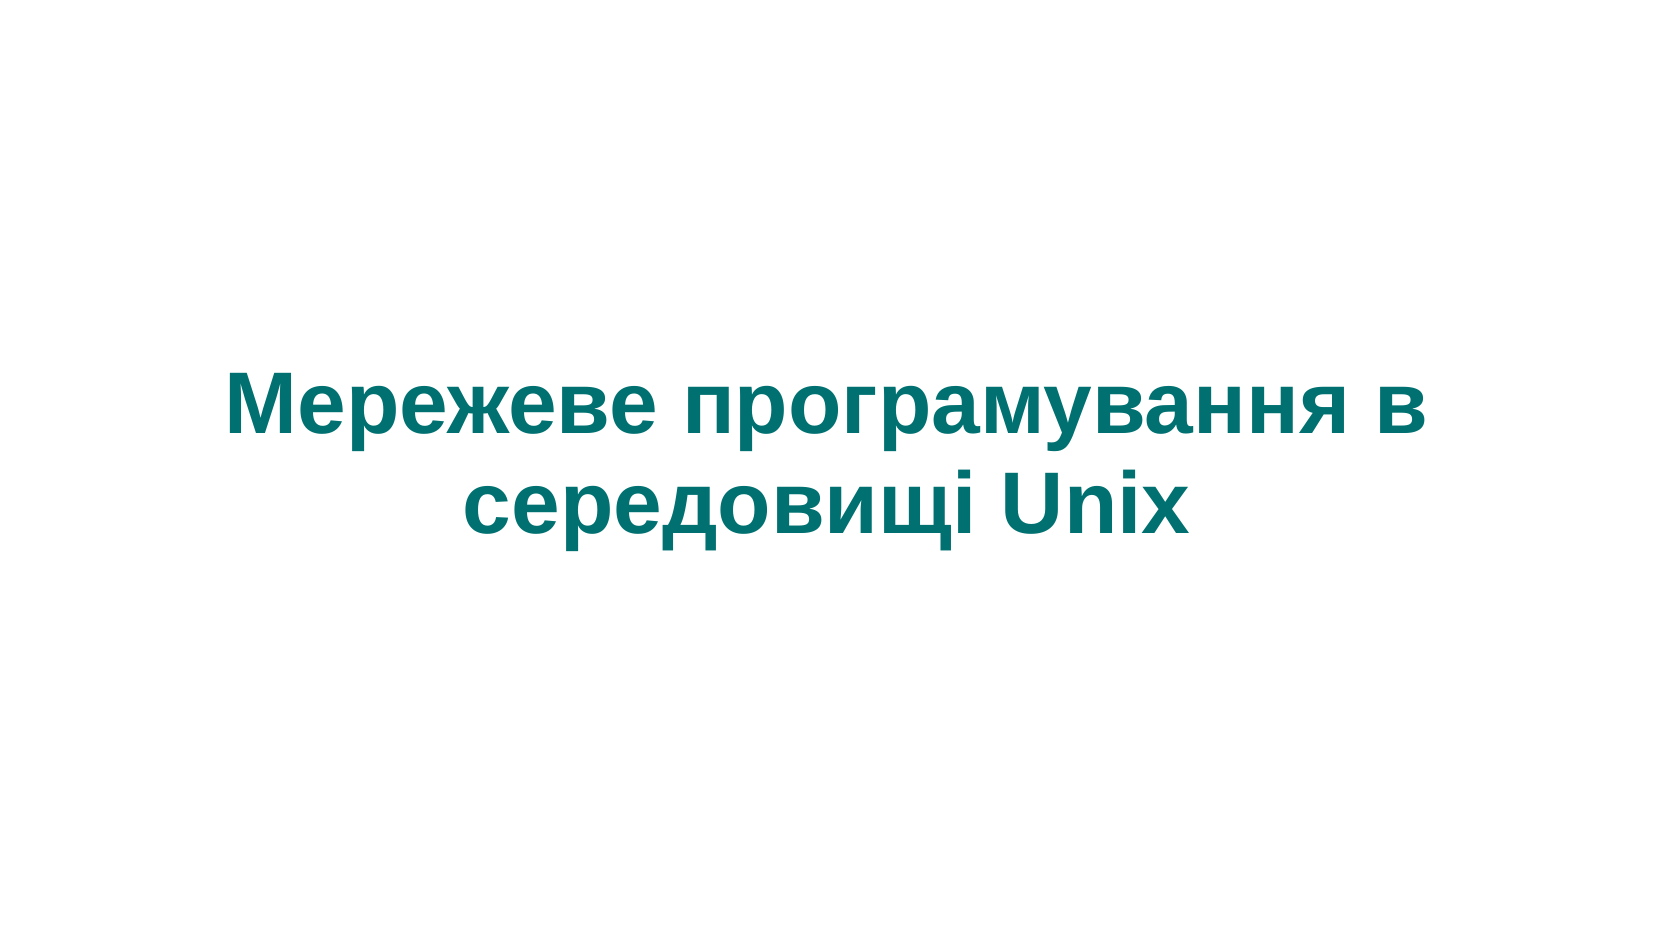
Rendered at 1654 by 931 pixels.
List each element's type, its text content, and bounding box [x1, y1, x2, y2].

table_header Мережеве програмування в середовищі Unix [12, 0, 1642, 903]
